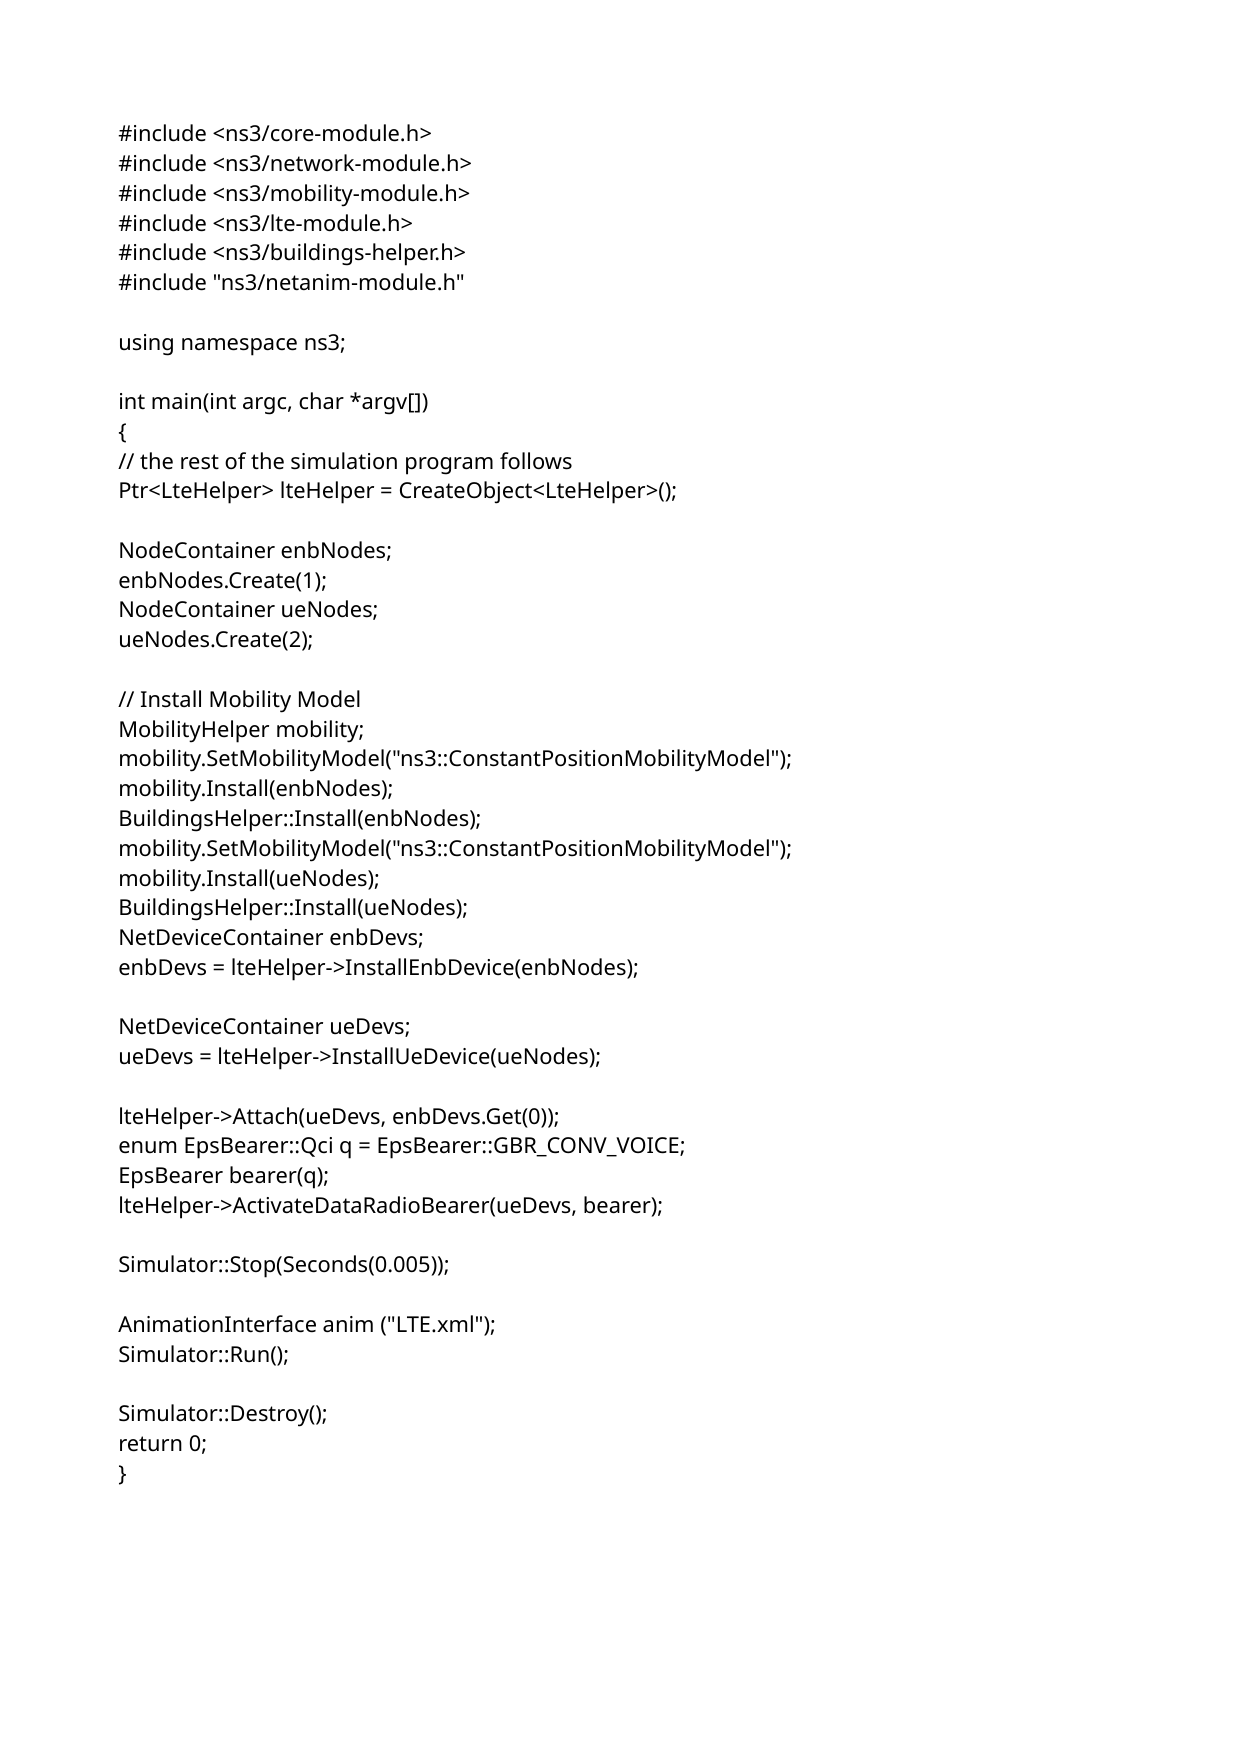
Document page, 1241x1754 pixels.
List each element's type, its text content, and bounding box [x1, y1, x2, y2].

text BuildingsHelper::Install(ueNodes); [118, 892, 1122, 922]
text NetDeviceContainer ueDevs; [118, 1011, 1122, 1041]
text #include <ns3/mobility-module.h> [118, 178, 1122, 207]
text lteHelper->ActivateDataRadioBearer(ueDevs, bearer); [118, 1190, 1122, 1220]
text BuildingsHelper::Install(enbNodes); [118, 803, 1122, 833]
text // the rest of the simulation program follows [118, 446, 1122, 475]
text #include <ns3/network-module.h> [118, 148, 1122, 178]
text using namespace ns3; [118, 327, 1122, 356]
text mobility.SetMobilityModel("ns3::ConstantPositionMobilityModel"); [118, 833, 1122, 862]
text #include <ns3/core-module.h> [118, 118, 1122, 148]
text Ptr<LteHelper> lteHelper = CreateObject<LteHelper>(); [118, 475, 1122, 505]
text return 0; [118, 1428, 1122, 1458]
text #include "ns3/netanim-module.h" [118, 267, 1122, 297]
text mobility.Install(ueNodes); [118, 862, 1122, 892]
text // Install Mobility Model [118, 684, 1122, 713]
text NodeContainer enbNodes; [118, 535, 1122, 565]
text NodeContainer ueNodes; [118, 594, 1122, 624]
text Simulator::Run(); [118, 1339, 1122, 1368]
text ueDevs = lteHelper->InstallUeDevice(ueNodes); [118, 1041, 1122, 1071]
text enbDevs = lteHelper->InstallEnbDevice(enbNodes); [118, 952, 1122, 982]
text MobilityHelper mobility; [118, 713, 1122, 743]
text mobility.SetMobilityModel("ns3::ConstantPositionMobilityModel"); [118, 743, 1122, 773]
text int main(int argc, char *argv[]) [118, 386, 1122, 416]
text { [118, 416, 1122, 446]
text enum EpsBearer::Qci q = EpsBearer::GBR_CONV_VOICE; [118, 1130, 1122, 1160]
text #include <ns3/buildings-helper.h> [118, 237, 1122, 267]
text lteHelper->Attach(ueDevs, enbDevs.Get(0)); [118, 1101, 1122, 1130]
text mobility.Install(enbNodes); [118, 773, 1122, 803]
text Simulator::Destroy(); [118, 1398, 1122, 1428]
text enbNodes.Create(1); [118, 565, 1122, 594]
text Simulator::Stop(Seconds(0.005)); [118, 1249, 1122, 1279]
text AnimationInterface anim ("LTE.xml"); [118, 1309, 1122, 1339]
text #include <ns3/lte-module.h> [118, 207, 1122, 237]
text ueNodes.Create(2); [118, 624, 1122, 654]
text } [118, 1458, 1122, 1488]
text NetDeviceContainer enbDevs; [118, 922, 1122, 952]
text EpsBearer bearer(q); [118, 1160, 1122, 1190]
